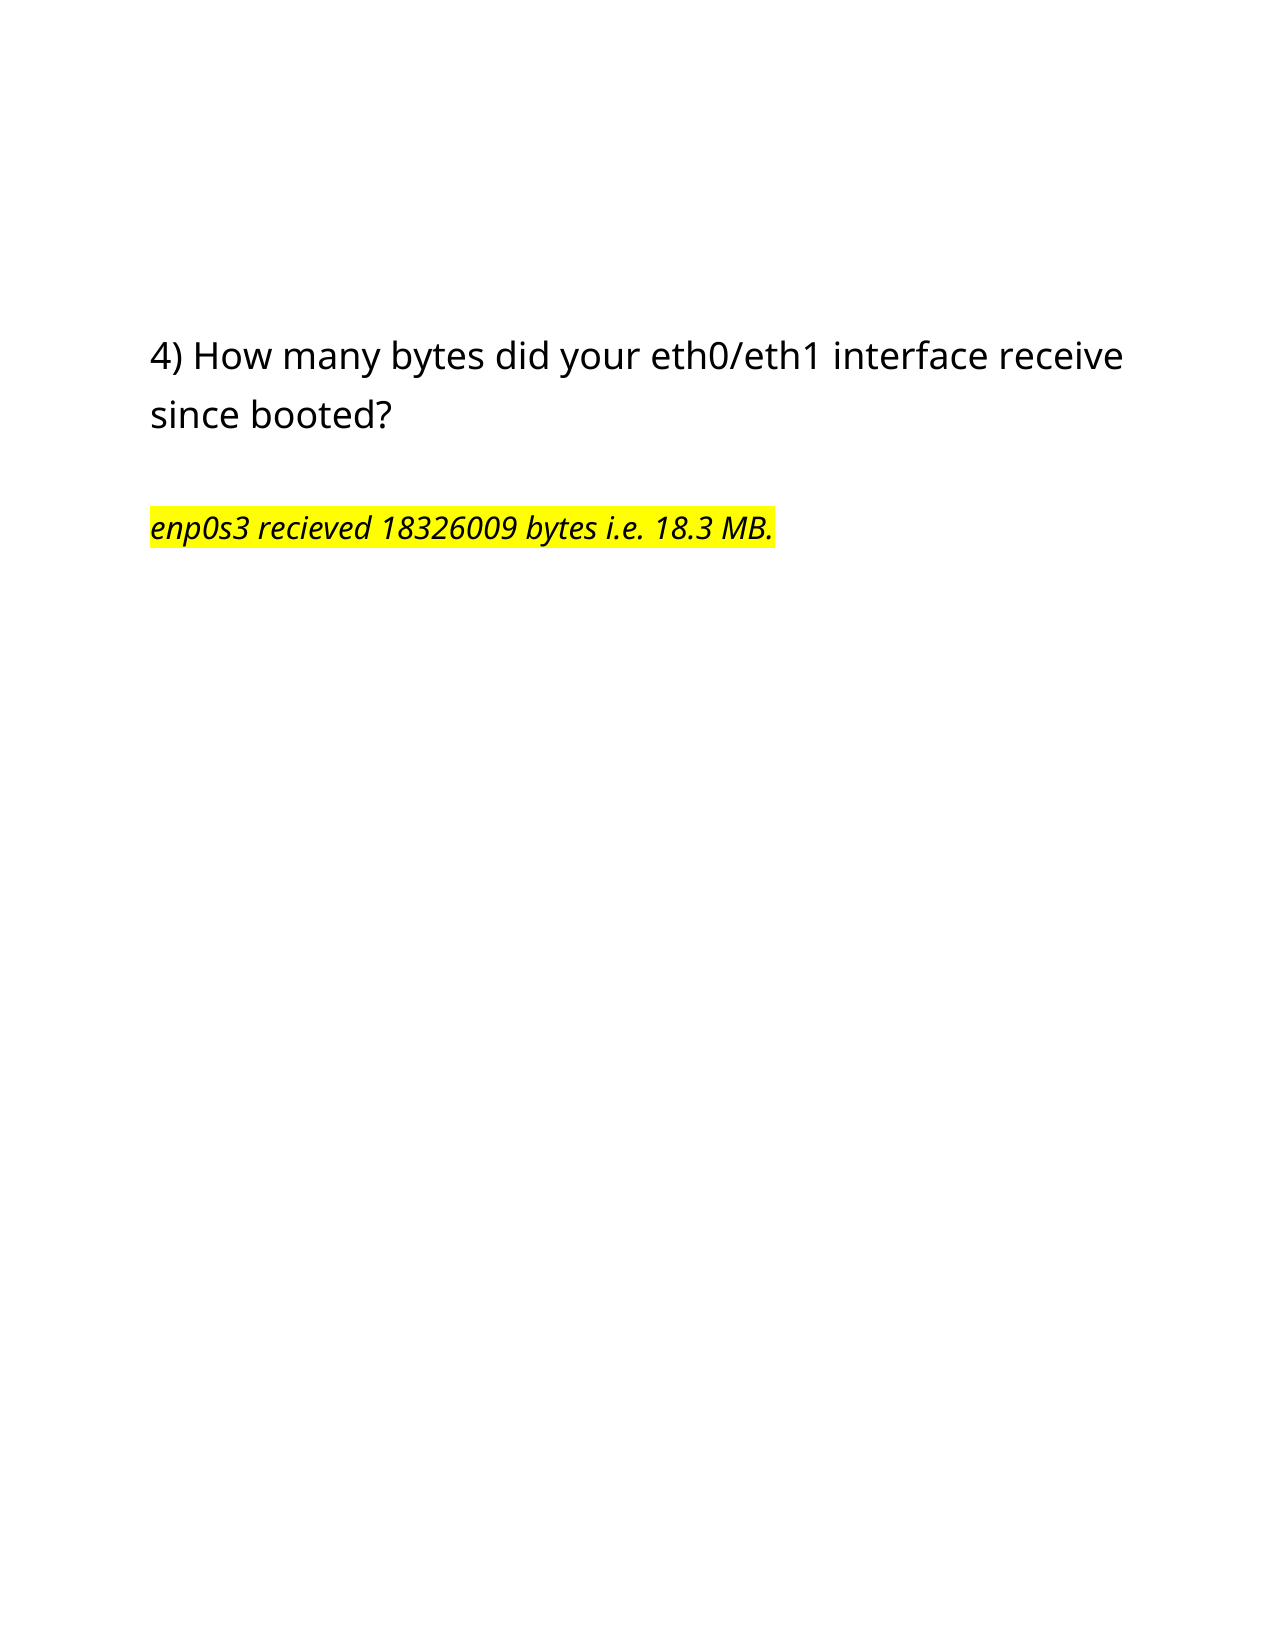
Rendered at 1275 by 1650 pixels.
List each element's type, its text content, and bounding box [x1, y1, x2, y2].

text 4) How many bytes did your eth0/eth1 interface receive since booted? [150, 330, 1125, 439]
text enp0s3 recieved 18326009 bytes i.e. 18.3 MB. [150, 506, 1125, 548]
